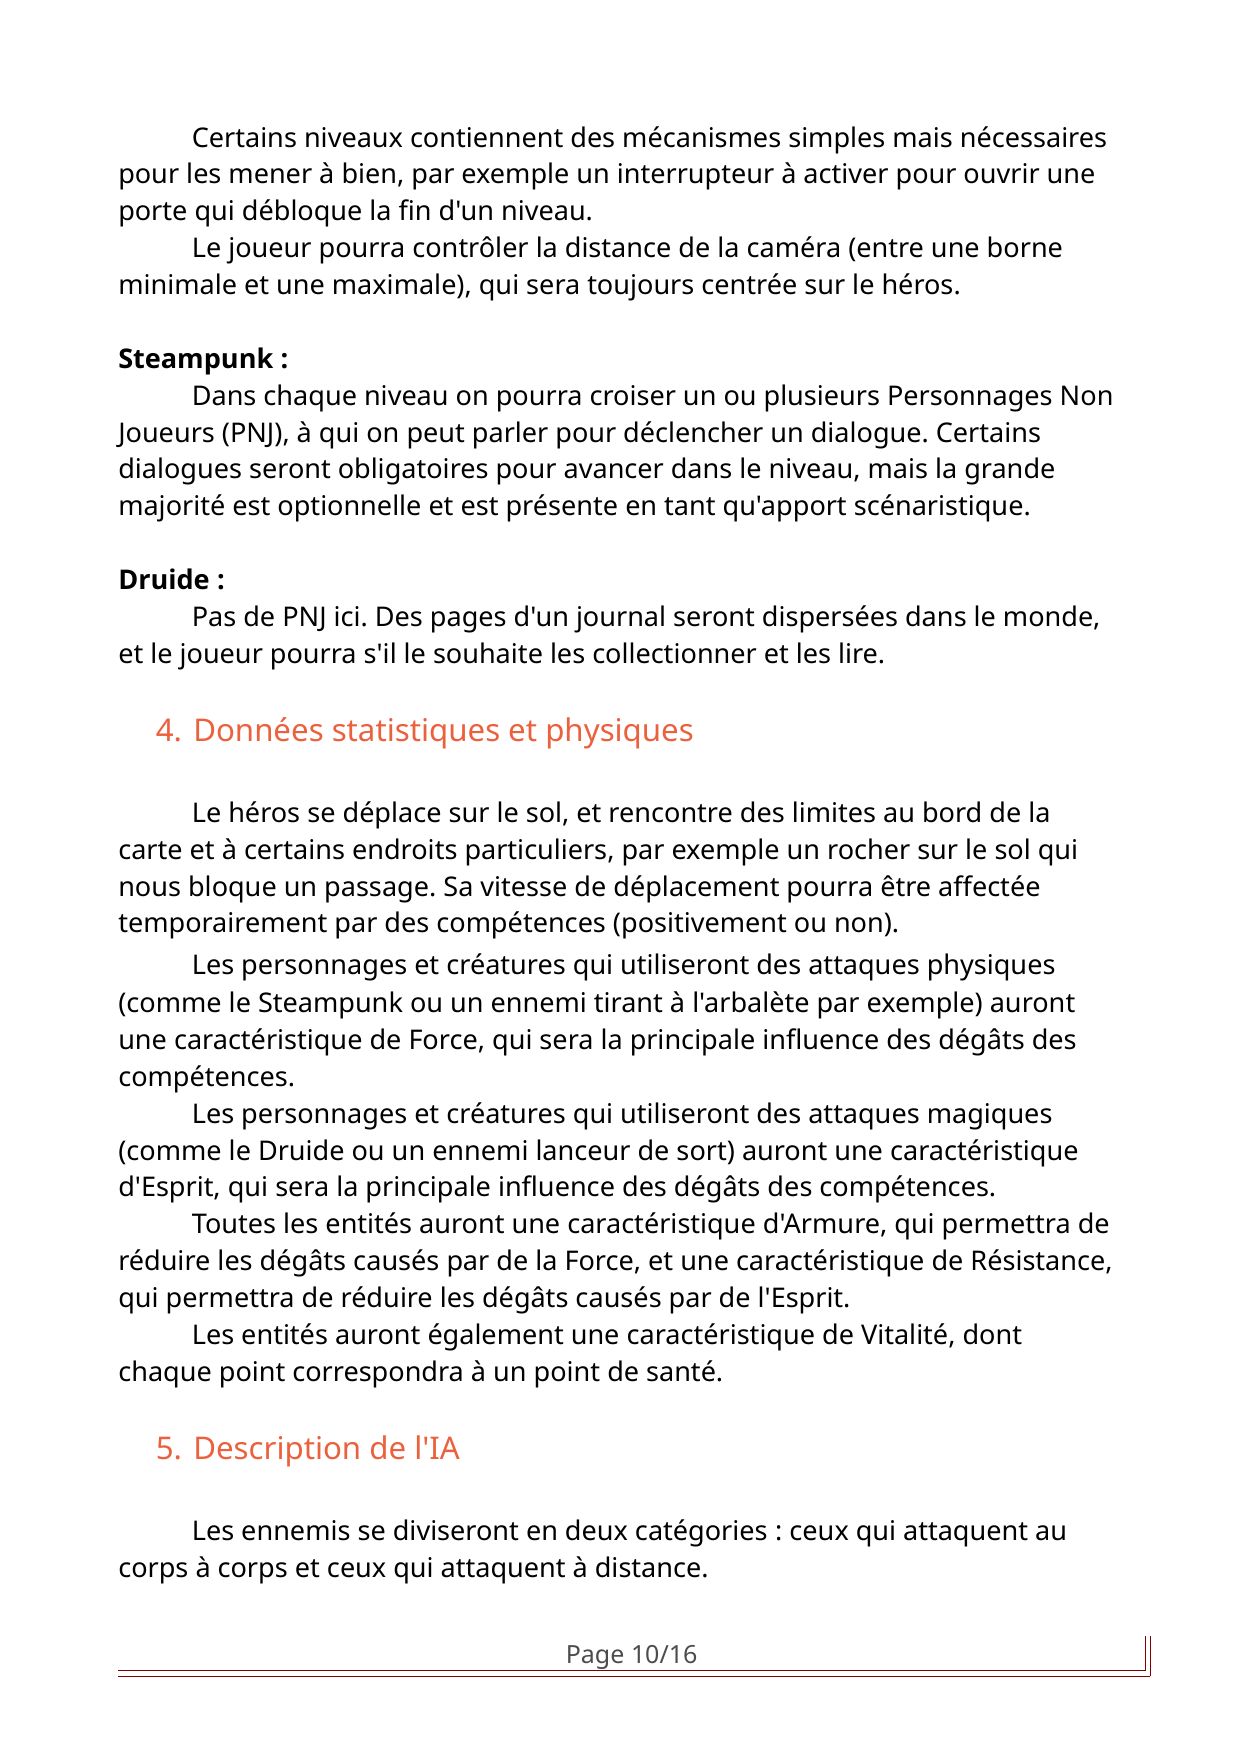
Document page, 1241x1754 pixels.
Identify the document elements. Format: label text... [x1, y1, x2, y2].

text Les ennemis se diviseront en deux catégories : ceux qui attaquent au corps à corps et ceux qui attaquent à distance. [118, 1511, 1122, 1585]
text Toutes les entités auront une caractéristique d'Armure, qui permettra de réduire les dégâts causés par de la Force, et une caractéristique de Résistance, qui permettra de réduire les dégâts causés par de l'Esprit. [118, 1205, 1122, 1315]
text Les personnages et créatures qui utiliseront des attaques magiques (comme le Druide ou un ennemi lanceur de sort) auront une caractéristique d'Esprit, qui sera la principale influence des dégâts des compétences. [118, 1094, 1122, 1205]
text Steampunk : [118, 339, 1122, 376]
list Données statistiques et physiques [156, 708, 1122, 751]
text Le joueur pourra contrôler la distance de la caméra (entre une borne minimale et une maximale), qui sera toujours centrée sur le héros. [118, 229, 1122, 302]
text Pas de PNJ ici. Des pages d'un journal seront dispersées dans le monde, et le joueur pourra s'il le souhaite les collectionner et les lire. [118, 597, 1122, 671]
text Druide : [118, 561, 1122, 597]
text Dans chaque niveau on pourra croiser un ou plusieurs Personnages Non Joueurs (PNJ), à qui on peut parler pour déclencher un dialogue. Certains dialogues seront obligatoires pour avancer dans le niveau, mais la grande majorité est optionnelle et est présente en tant qu'apport scénaristique. [118, 376, 1122, 524]
list Description de l'IA [156, 1426, 1122, 1468]
text Le héros se déplace sur le sol, et rencontre des limites au bord de la carte et à certains endroits particuliers, par exemple un rocher sur le sol qui nous bloque un passage. Sa vitesse de déplacement pourra être affectée temporairement par des compétences (positivement ou non). [118, 793, 1122, 941]
text Certains niveaux contiennent des mécanismes simples mais nécessaires pour les mener à bien, par exemple un interrupteur à activer pour ouvrir une porte qui débloque la fin d'un niveau. [118, 118, 1122, 229]
text Les entités auront également une caractéristique de Vitalité, dont chaque point correspondra à un point de santé. [118, 1315, 1122, 1389]
text Les personnages et créatures qui utiliseront des attaques physiques (comme le Steampunk ou un ennemi tirant à l'arbalète par exemple) auront une caractéristique de Force, qui sera la principale influence des dégâts des compétences. [118, 941, 1122, 1094]
